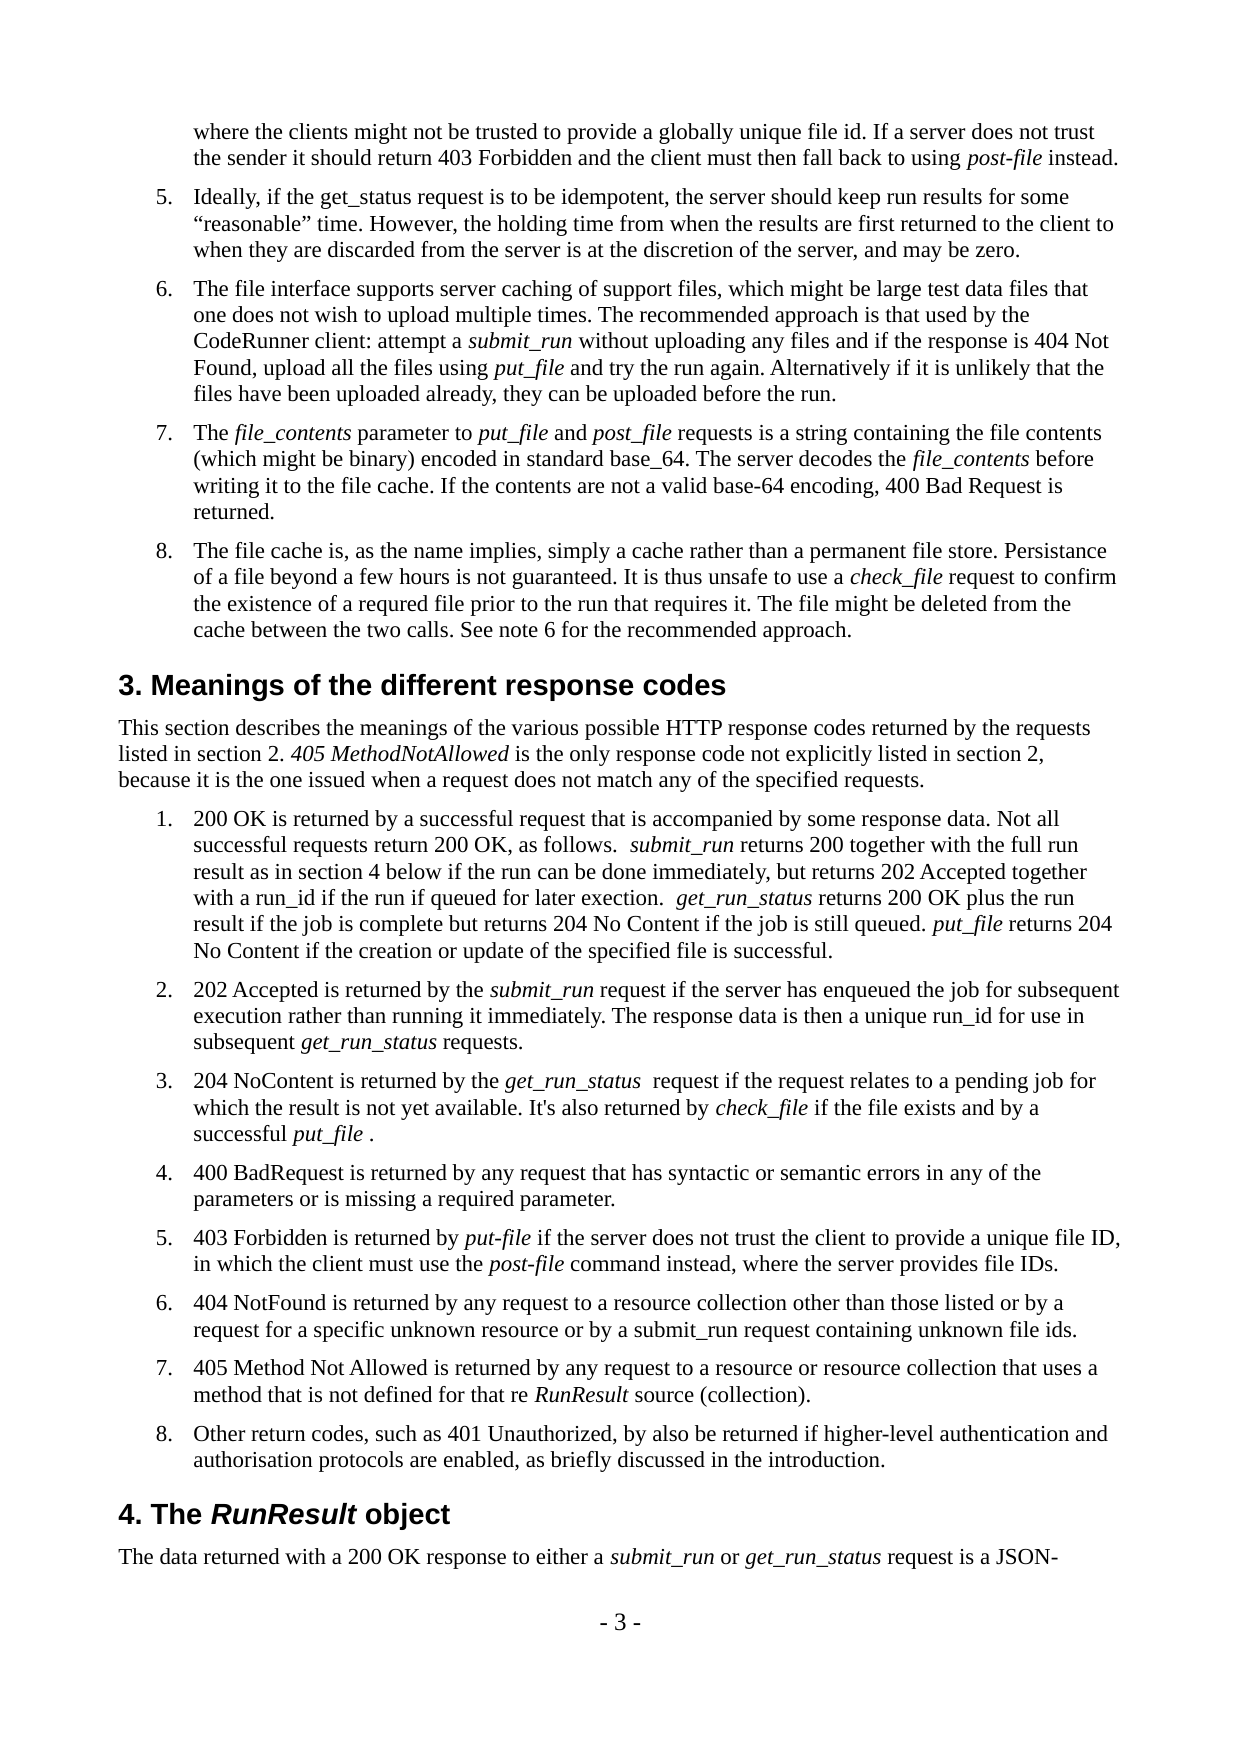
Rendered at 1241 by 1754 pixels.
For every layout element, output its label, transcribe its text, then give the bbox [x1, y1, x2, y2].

subtitle 4. The RunResult object [118, 1497, 1122, 1531]
list The file cache is, as the name implies, simply a cache rather than a permanent file store. Persistance of a file beyond a few hours is not guaranteed. It is thus unsafe to use a check_file request to confirm the existence of a requred file prior to the run that requires it. The file might be deleted from the cache between the two calls. See note 6 for the recommended approach. [156, 537, 1122, 642]
list The file_contents parameter to put_file and post_file requests is a string containing the file contents (which might be binary) encoded in standard base_64. The server decodes the file_contents before writing it to the file cache. If the contents are not a valid base-64 encoding, 400 Bad Request is returned. [156, 419, 1122, 524]
list 202 Accepted is returned by the submit_run request if the server has enqueued the job for subsequent execution rather than running it immediately. The response data is then a unique run_id for use in subsequent get_run_status requests. [156, 976, 1122, 1055]
subtitle 3. Meanings of the different response codes [118, 667, 1122, 701]
list 403 Forbidden is returned by put-file if the server does not trust the client to provide a unique file ID, in which the client must use the post-file command instead, where the server provides file IDs. [156, 1224, 1122, 1277]
list 204 NoContent is returned by the get_run_status request if the request relates to a pending job for which the result is not yet available. It's also returned by check_file if the file exists and by a successful put_file . [156, 1067, 1122, 1146]
text The data returned with a 200 OK response to either a submit_run or get_run_status request is a JSON- [118, 1543, 1122, 1570]
list 400 BadRequest is returned by any request that has syntactic or semantic errors in any of the parameters or is missing a required parameter. [156, 1159, 1122, 1212]
list where the clients might not be trusted to provide a globally unique file id. If a server does not trust the sender it should return 403 Forbidden and the client must then fall back to using post-file instead. [156, 118, 1122, 171]
text This section describes the meanings of the various possible HTTP response codes returned by the requests listed in section 2. 405 MethodNotAllowed is the only response code not explicitly listed in section 2, because it is the one issued when a request does not match any of the specified requests. [118, 713, 1122, 793]
list Ideally, if the get_status request is to be idempotent, the server should keep run results for some “reasonable” time. However, the holding time from when the results are first returned to the client to when they are discarded from the server is at the discretion of the server, and may be zero. [156, 183, 1122, 262]
list 404 NotFound is returned by any request to a resource collection other than those listed or by a request for a specific unknown resource or by a submit_run request containing unknown file ids. [156, 1289, 1122, 1342]
list The file interface supports server caching of support files, which might be large test data files that one does not wish to upload multiple times. The recommended approach is that used by the CodeRunner client: attempt a submit_run without uploading any files and if the response is 404 Not Found, upload all the files using put_file and try the run again. Alternatively if it is unlikely that the files have been uploaded already, they can be uploaded before the run. [156, 275, 1122, 407]
list Other return codes, such as 401 Unauthorized, by also be returned if higher-level authentication and authorisation protocols are enabled, as briefly discussed in the introduction. [156, 1420, 1122, 1472]
list 200 OK is returned by a successful request that is accompanied by some response data. Not all successful requests return 200 OK, as follows. submit_run returns 200 together with the full run result as in section 4 below if the run can be done immediately, but returns 202 Accepted together with a run_id if the run if queued for later exection. get_run_status returns 200 OK plus the run result if the job is complete but returns 204 No Content if the job is still queued. put_file returns 204 No Content if the creation or update of the specified file is successful. [156, 805, 1122, 963]
list 405 Method Not Allowed is returned by any request to a resource or resource collection that uses a method that is not defined for that re RunResult source (collection). [156, 1354, 1122, 1407]
